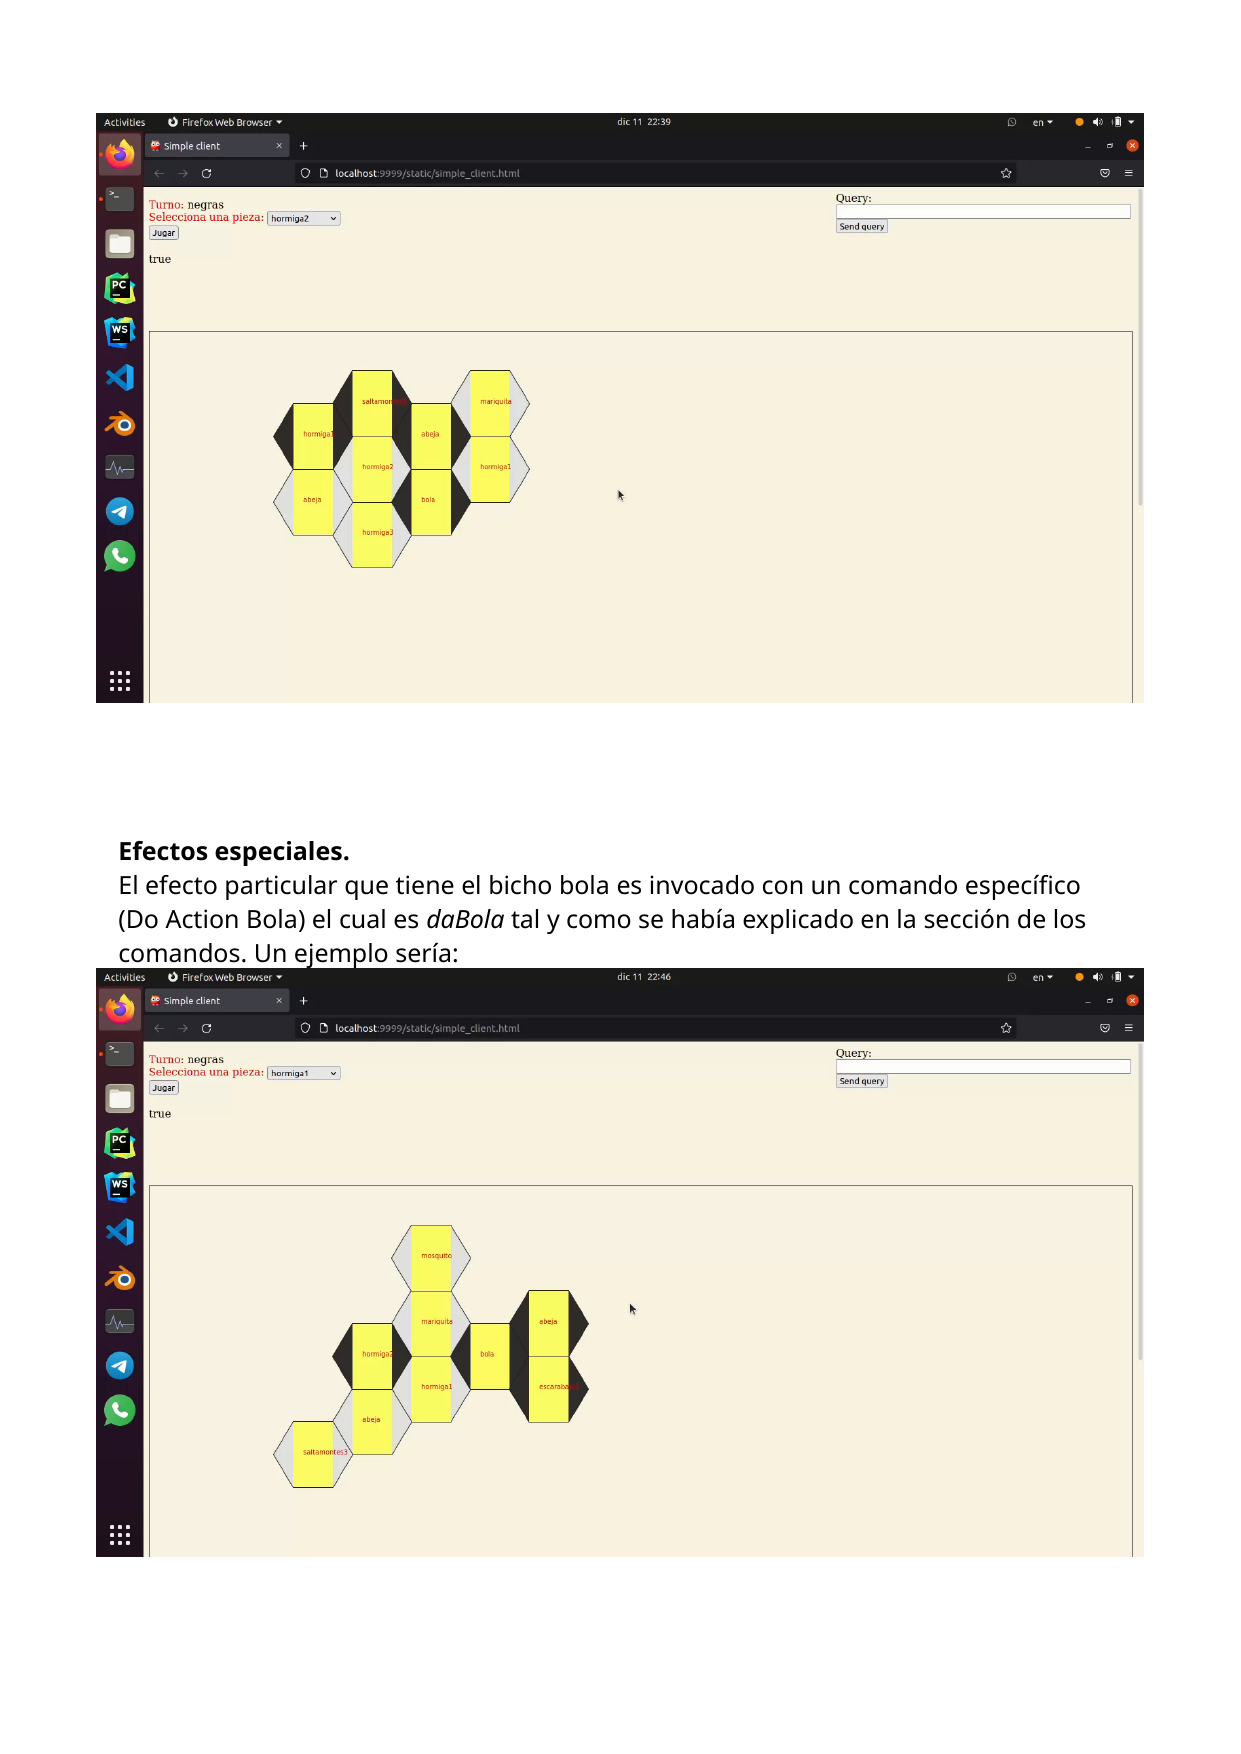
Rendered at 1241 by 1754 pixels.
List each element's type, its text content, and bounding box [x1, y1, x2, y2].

text Efectos especiales. [118, 833, 1122, 867]
text El efecto particular que tiene el bicho bola es invocado con un comando específico (Do Action Bola) el cual es daBola tal y como se había explicado en la sección de los comandos. Un ejemplo sería: [118, 867, 1122, 968]
